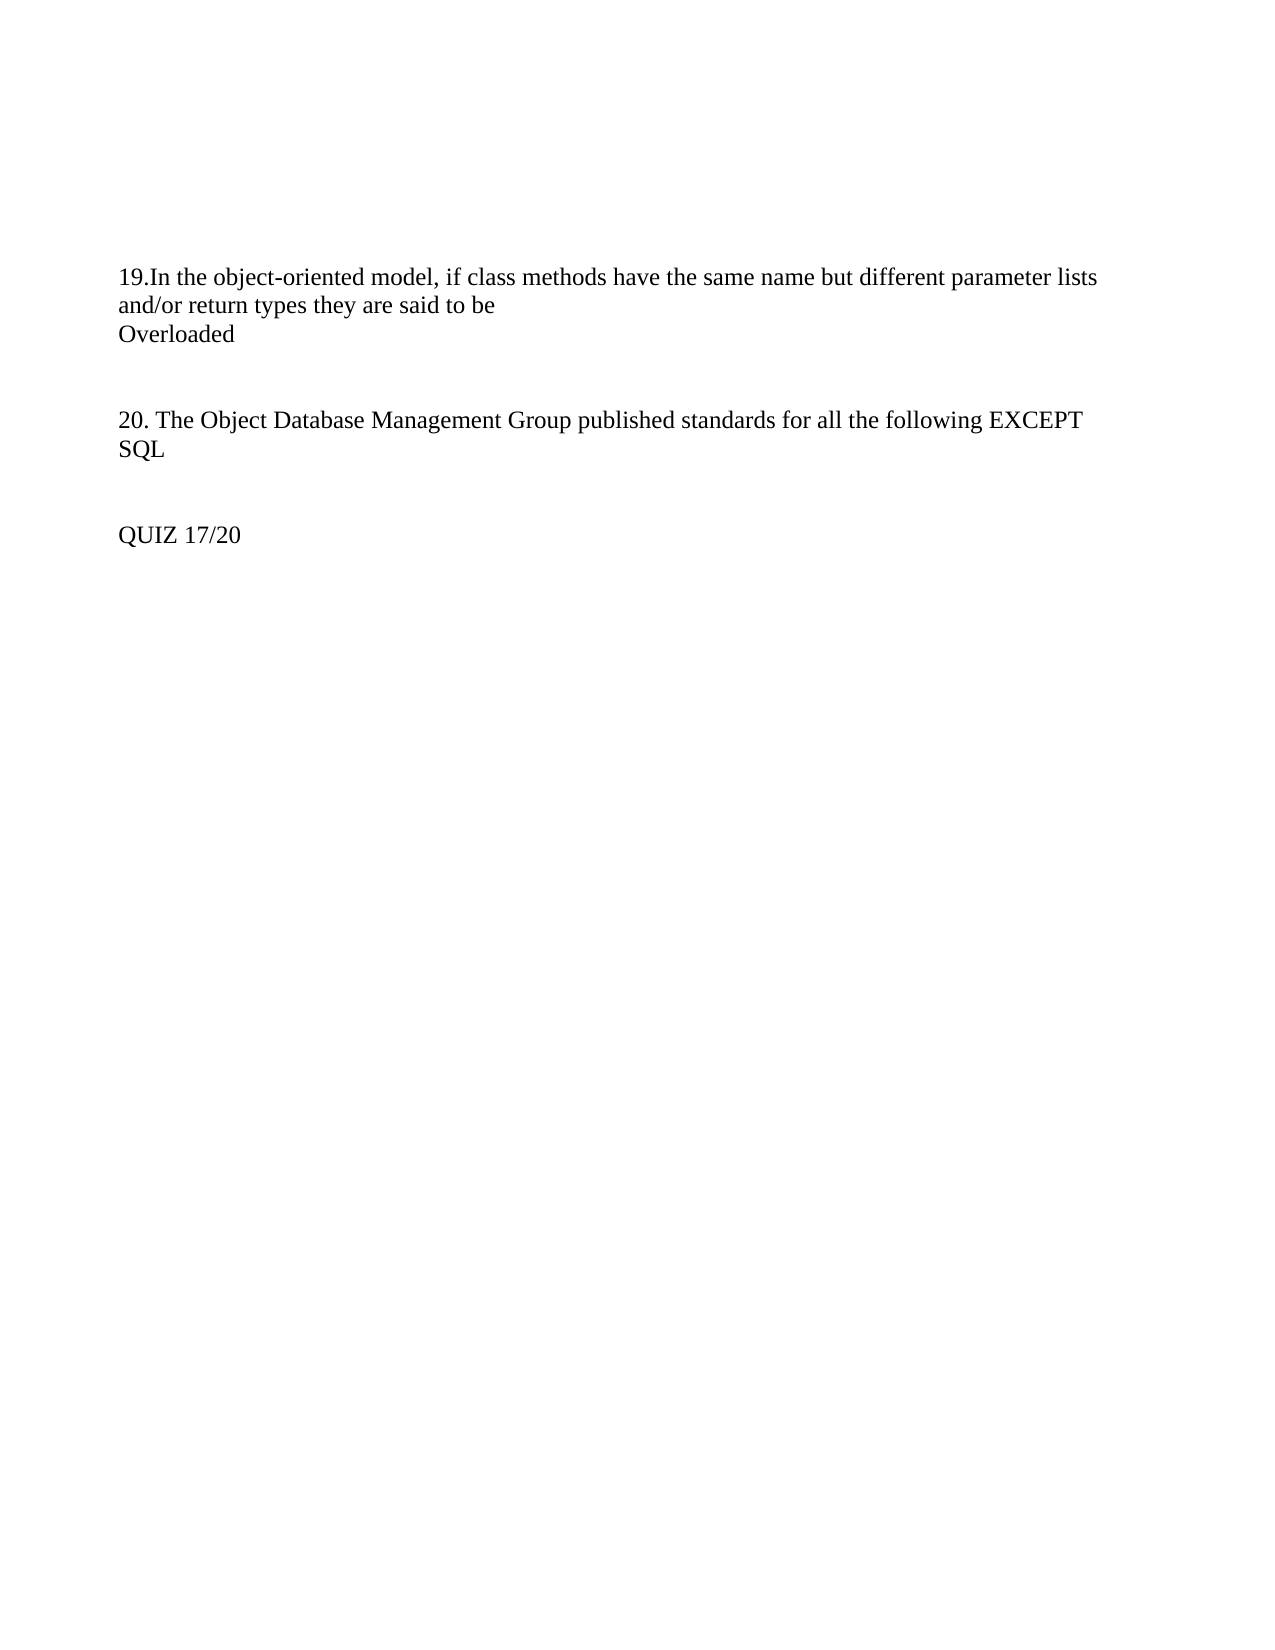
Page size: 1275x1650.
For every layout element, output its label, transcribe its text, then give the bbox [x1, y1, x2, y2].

text QUIZ 17/20 [118, 521, 1157, 549]
text SQL [118, 434, 1157, 463]
text 20. The Object Database Management Group published standards for all the following EXCEPT [118, 406, 1157, 434]
text 19.In the object-oriented model, if class methods have the same name but different parameter lists and/or return types they are said to be [118, 262, 1157, 319]
text Overloaded [118, 319, 1157, 348]
